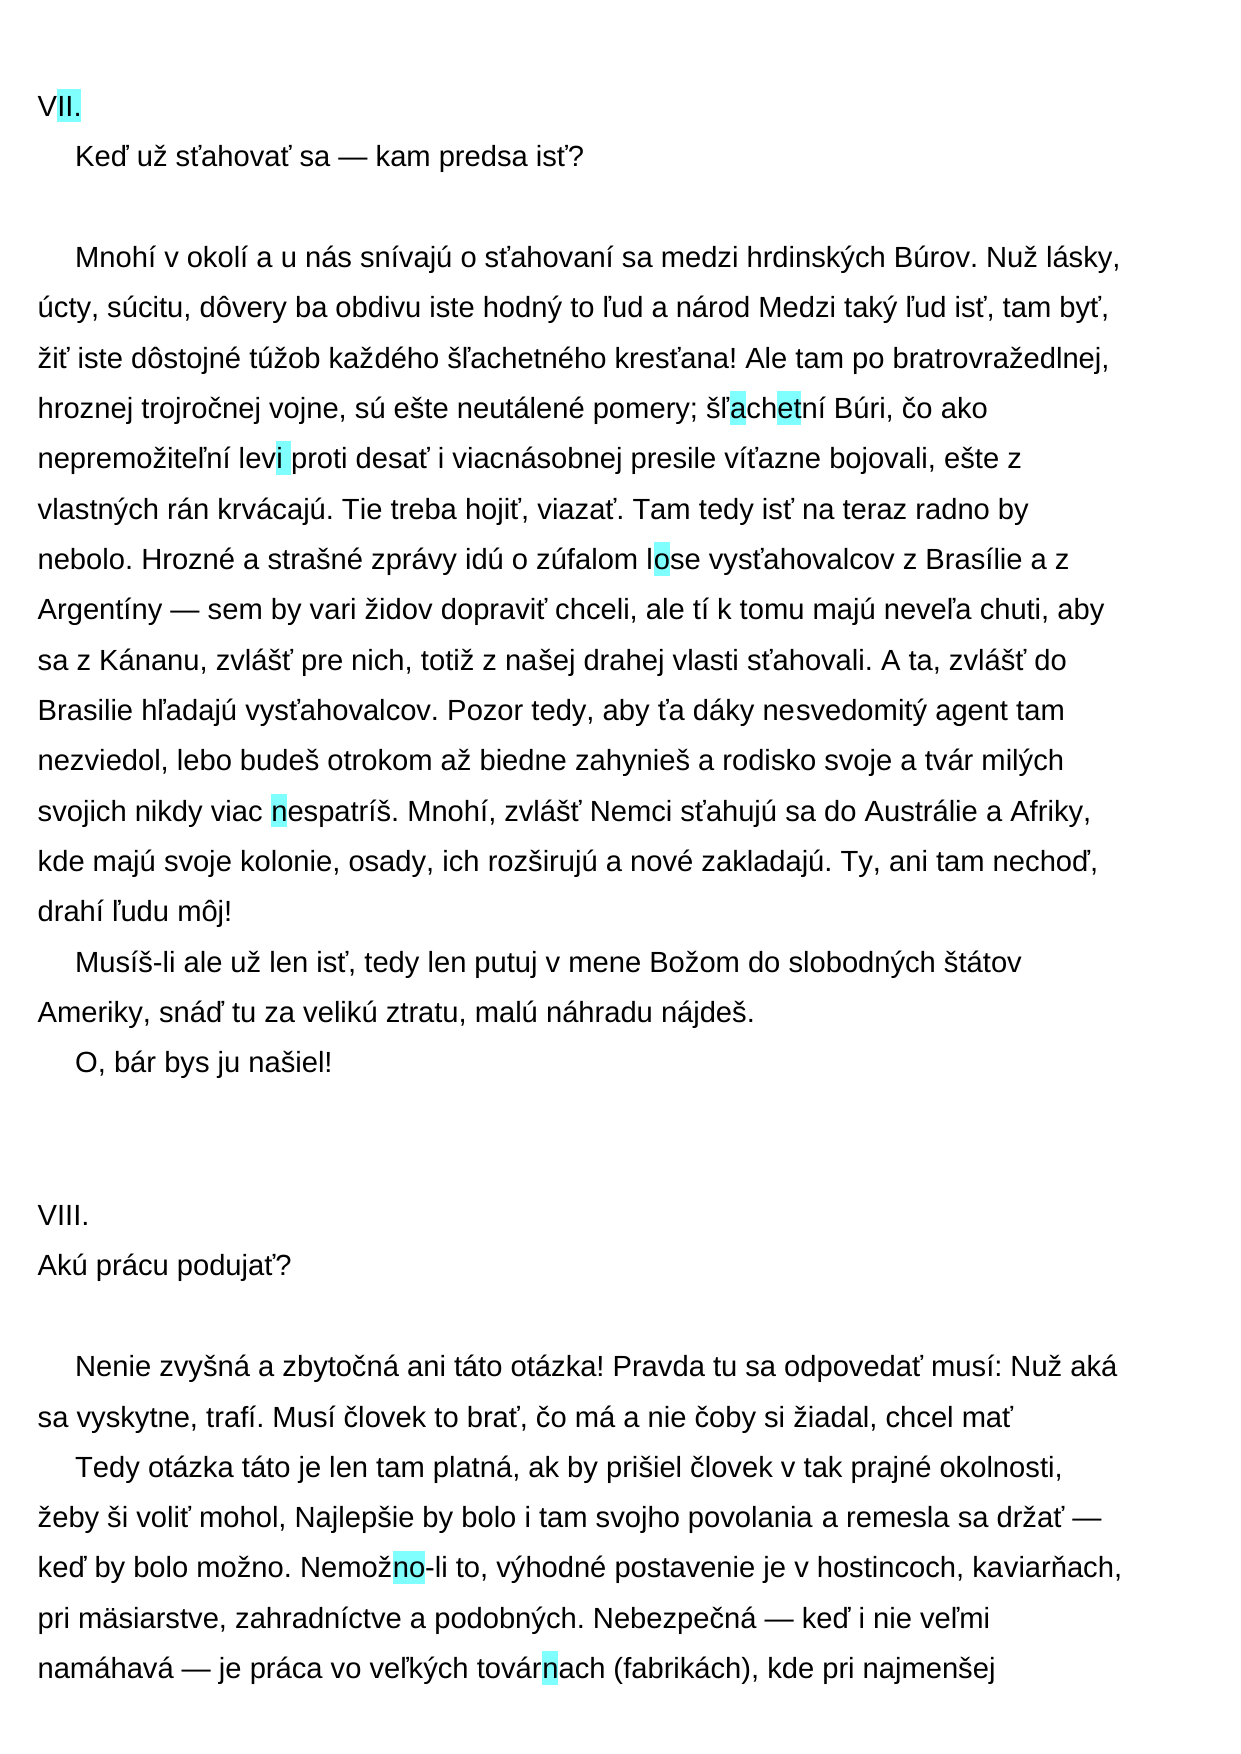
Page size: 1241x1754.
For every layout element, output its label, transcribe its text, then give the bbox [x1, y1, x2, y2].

text Nenie zvyšná a zbytočná ani táto otázka! Pravda tu sa odpovedať musí: Nuž aká sa vysky­tne, trafí. Musí človek to brať, čo má a nie čoby si žiadal, chcel mať [37, 1349, 1130, 1433]
text Musíš-li ale už len isť, tedy len putuj v mene Božom do slobodných štátov Ameriky, snáď tu za velikú ztratu, malú náhradu nájdeš. [37, 944, 1130, 1028]
text Mnohí v okolí a u nás snívajú o sťahovaní sa medzi hrdinských Búrov. Nuž lásky, úcty, súcitu, dôvery ba obdivu iste hodný to ľud a národ Medzi taký ľud isť, tam byť, žiť iste dôstojné túžob kaž­dého šľachetného kresťana! Ale tam po bratrovražedlnej, hroznej trojročnej vojne, sú ešte neutálené pomery; šľachetní Búri, čo ako nepremožiteľní levi proti desať i viacnásobnej presile víťazne bojovali, ešte z vlastných rán krvácajú. Tie treba hojiť, viazať. Tam tedy isť na teraz radno by nebolo. Hrozné a strašné zprávy idú o zúfalom lose vysťa­hovalcov z Brasílie a z Argentíny — sem by vari židov dopraviť chceli, ale tí k tomu majú neveľa chuti, aby sa z Kánanu, zvlášť pre nich, totiž z na­šej drahej vlasti sťahovali. A ta, zvlášť do Brasilie hľadajú vysťahovalcov. Pozor tedy, aby ťa dáky ne­svedomitý agent tam nezviedol, lebo budeš otrokom až biedne zahynieš a rodisko svoje a tvár milých svojich nikdy viac nespatríš. Mnohí, zvlášť Nemci sťahujú sa do Austrálie a Afriky, kde majú svoje kolonie, osady, ich rozširujú a nové zakladajú. Ty, ani tam nechoď, drahí ľudu môj! [37, 240, 1130, 928]
text Keď už sťahovať sa — kam predsa isť? [37, 139, 1130, 172]
text Tedy otázka táto je len tam platná, ak by prišiel človek v tak prajné okolnosti, žeby ši voliť mohol, Najlepšie by bolo i tam svojho povolania a remesla sa držať — keď by bolo možno. Nemožno-li to, výhodné postavenie je v hostincoch, ka­viarňach, pri mäsiarstve, zahradníctve a podobných. Nebezpečná — keď i nie veľmi namáhavá — je práca vo veľkých továrnach (fabrikách), kde pri najmenšej [37, 1450, 1130, 1685]
text VII. [37, 88, 1130, 122]
text Akú prácu podujať? [37, 1248, 1130, 1281]
text VIII. [37, 1198, 1130, 1231]
text O, bár bys ju našiel! [37, 1045, 1130, 1079]
